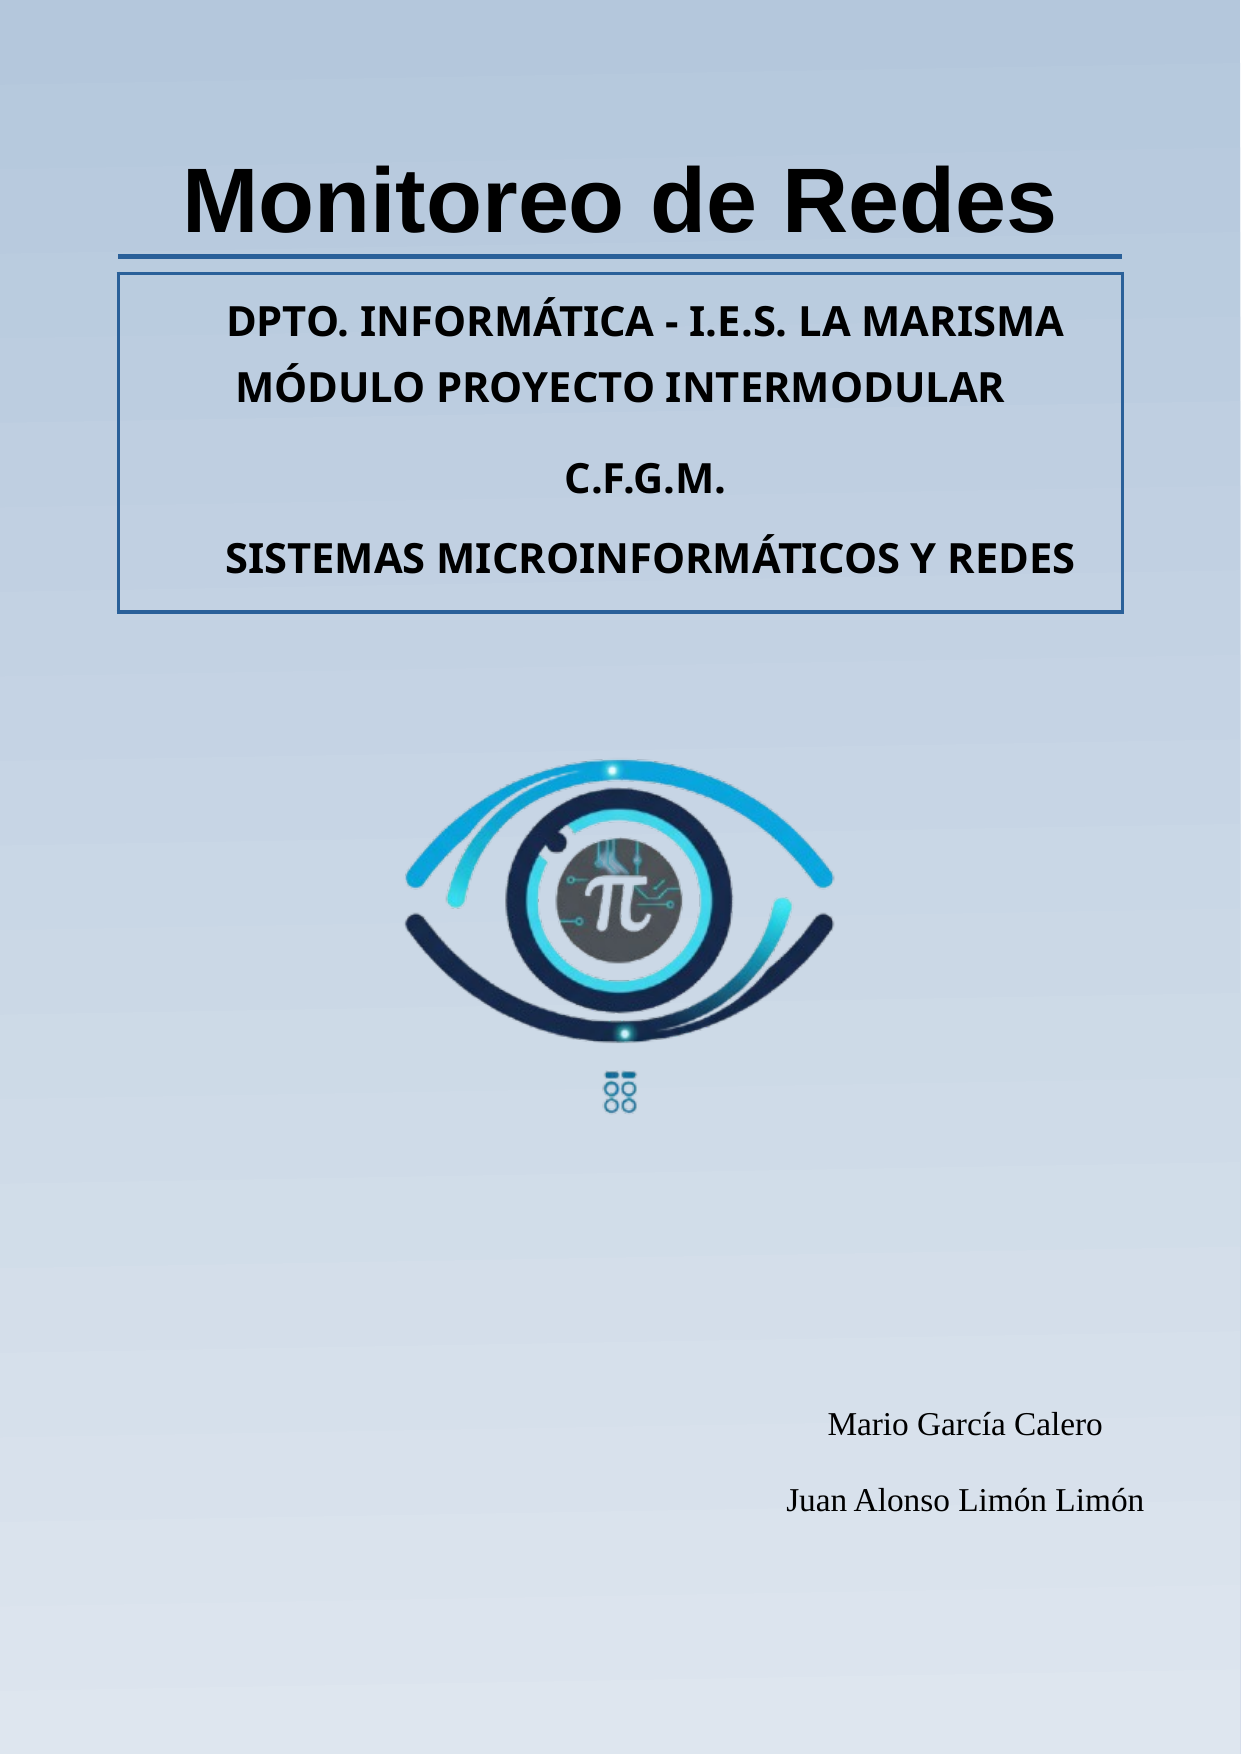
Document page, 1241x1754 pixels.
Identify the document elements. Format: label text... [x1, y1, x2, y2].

subtitle Monitoreo de Redes [118, 143, 1122, 254]
picture [229, 613, 1011, 1129]
table_header DPTO. INFORMÁTICA - I.E.S. LA MARISMA MÓDULO PROYECTO INTERMODULAR C.F.G.M. SISTEMAS MICROINFORMÁTICOS Y REDES [120, 275, 1121, 610]
